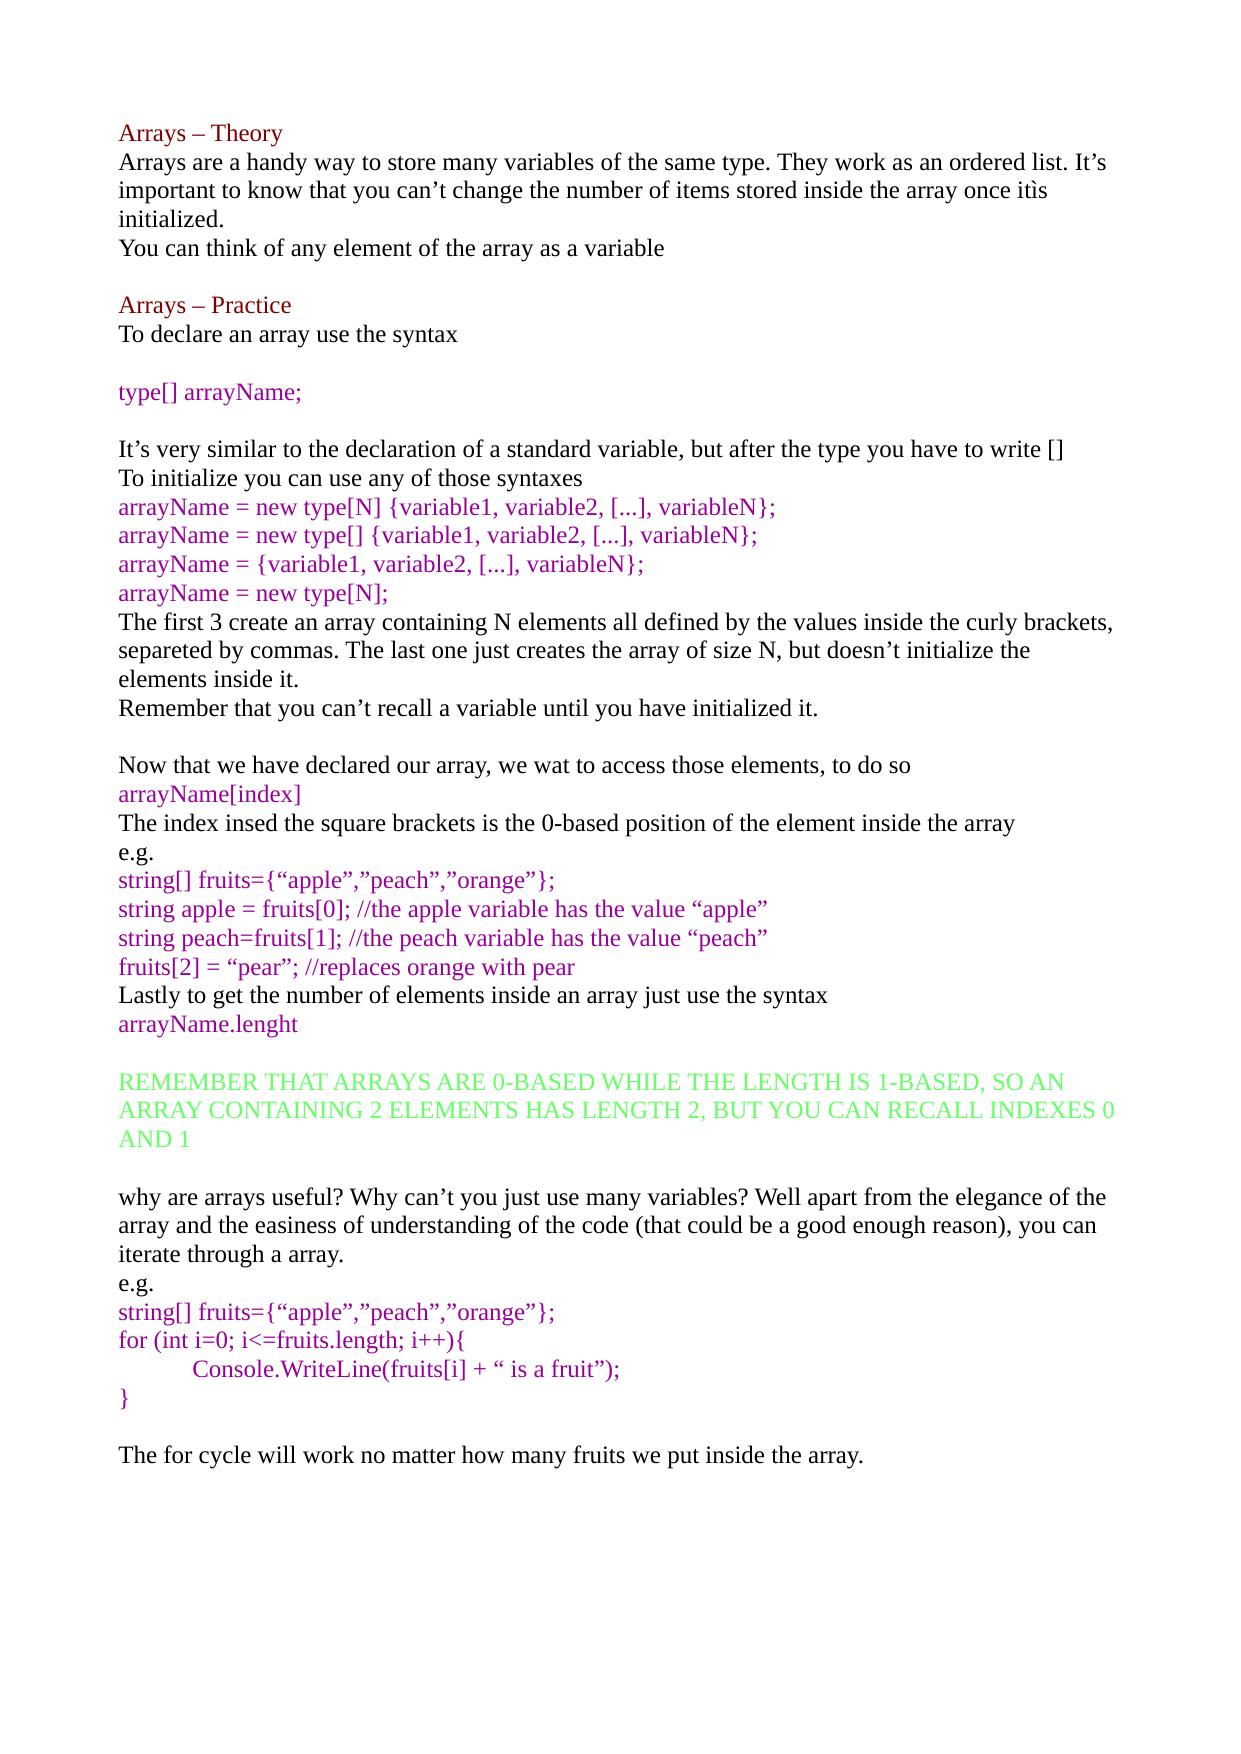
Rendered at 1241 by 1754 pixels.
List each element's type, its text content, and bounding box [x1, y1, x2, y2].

text The index insed the square brackets is the 0-based position of the element inside the array [118, 808, 1122, 837]
text The first 3 create an array containing N elements all defined by the values inside the curly brackets, separeted by commas. The last one just creates the array of size N, but doesn’t initialize the elements inside it. [118, 607, 1122, 693]
text e.g. [118, 837, 1122, 866]
text Arrays are a handy way to store many variables of the same type. They work as an ordered list. It’s important to know that you can’t change the number of items stored inside the array once itìs initialized. [118, 147, 1122, 233]
text To declare an array use the syntax [118, 319, 1122, 348]
text Console.WriteLine(fruits[i] + “ is a fruit”); [118, 1354, 1122, 1383]
text Now that we have declared our array, we wat to access those elements, to do so [118, 751, 1122, 779]
text e.g. [118, 1268, 1122, 1297]
text string[] fruits={“apple”,”peach”,”orange”}; [118, 1297, 1122, 1326]
text arrayName = new type[] {variable1, variable2, [...], variableN}; [118, 521, 1122, 549]
text Arrays – Practice [118, 291, 1122, 319]
text } [118, 1383, 1122, 1412]
text It’s very similar to the declaration of a standard variable, but after the type you have to write [] [118, 434, 1122, 463]
text string[] fruits={“apple”,”peach”,”orange”}; [118, 866, 1122, 894]
text arrayName = new type[N]; [118, 578, 1122, 607]
text type[] arrayName; [118, 377, 1122, 406]
text fruits[2] = “pear”; //replaces orange with pear [118, 952, 1122, 981]
text why are arrays useful? Why can’t you just use many variables? Well apart from the elegance of the array and the easiness of understanding of the code (that could be a good enough reason), you can iterate through a array. [118, 1182, 1122, 1268]
text string apple = fruits[0]; //the apple variable has the value “apple” [118, 894, 1122, 923]
text Lastly to get the number of elements inside an array just use the syntax [118, 981, 1122, 1009]
text Arrays – Theory [118, 118, 1122, 147]
text for (int i=0; i<=fruits.length; i++){ [118, 1326, 1122, 1354]
text arrayName = {variable1, variable2, [...], variableN}; [118, 549, 1122, 578]
text string peach=fruits[1]; //the peach variable has the value “peach” [118, 923, 1122, 952]
text The for cycle will work no matter how many fruits we put inside the array. [118, 1441, 1122, 1469]
text arrayName = new type[N] {variable1, variable2, [...], variableN}; [118, 492, 1122, 521]
text To initialize you can use any of those syntaxes [118, 463, 1122, 492]
text You can think of any element of the array as a variable [118, 233, 1122, 262]
text REMEMBER THAT ARRAYS ARE 0-BASED WHILE THE LENGTH IS 1-BASED, SO AN ARRAY CONTAINING 2 ELEMENTS HAS LENGTH 2, BUT YOU CAN RECALL INDEXES 0 AND 1 [118, 1067, 1122, 1153]
text Remember that you can’t recall a variable until you have initialized it. [118, 693, 1122, 722]
text arrayName.lenght [118, 1009, 1122, 1038]
text arrayName[index] [118, 779, 1122, 808]
